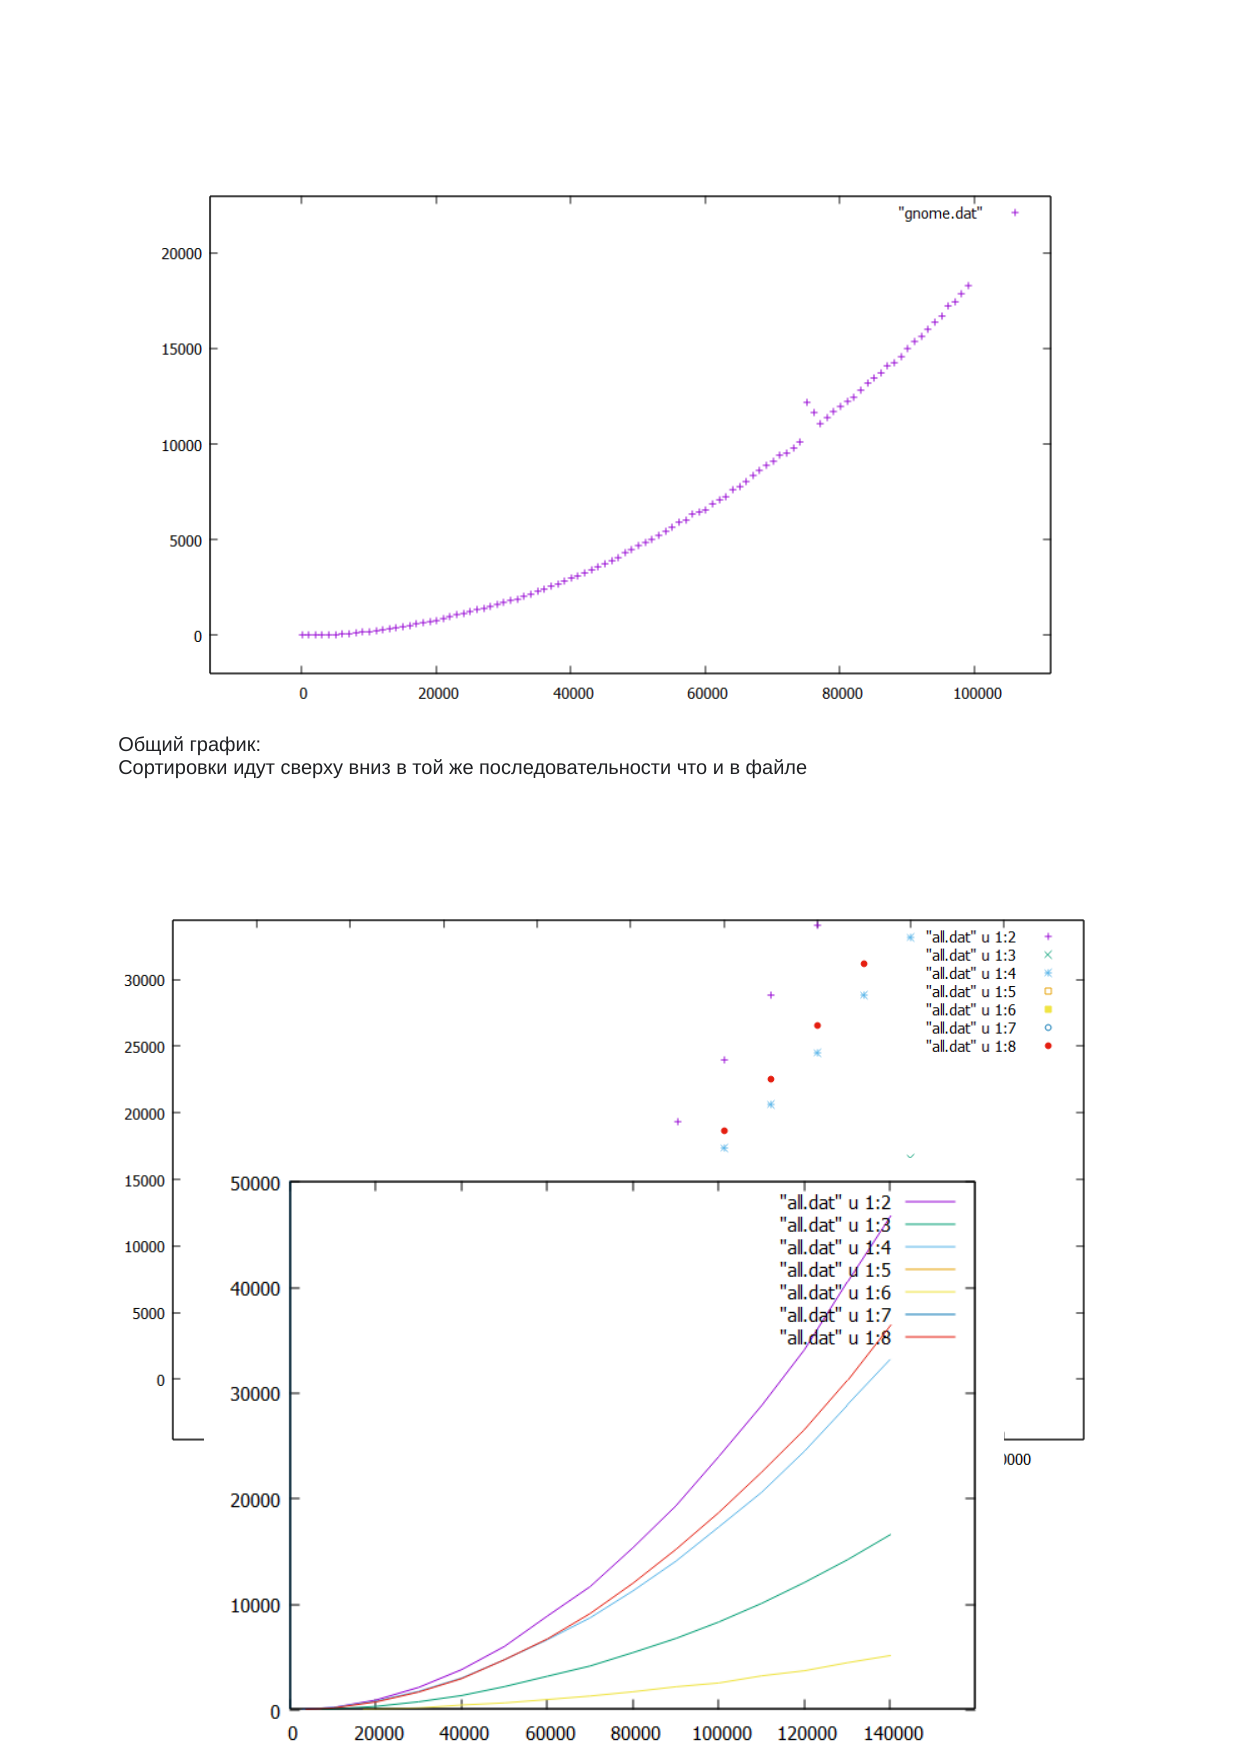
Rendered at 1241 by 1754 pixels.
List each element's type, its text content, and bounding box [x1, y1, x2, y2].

picture [103, 901, 1108, 1754]
text Общий график: [118, 732, 1122, 756]
picture [140, 177, 1075, 710]
text Сортировки идут сверху вниз в той же последовательности что и в файле [118, 756, 1122, 778]
